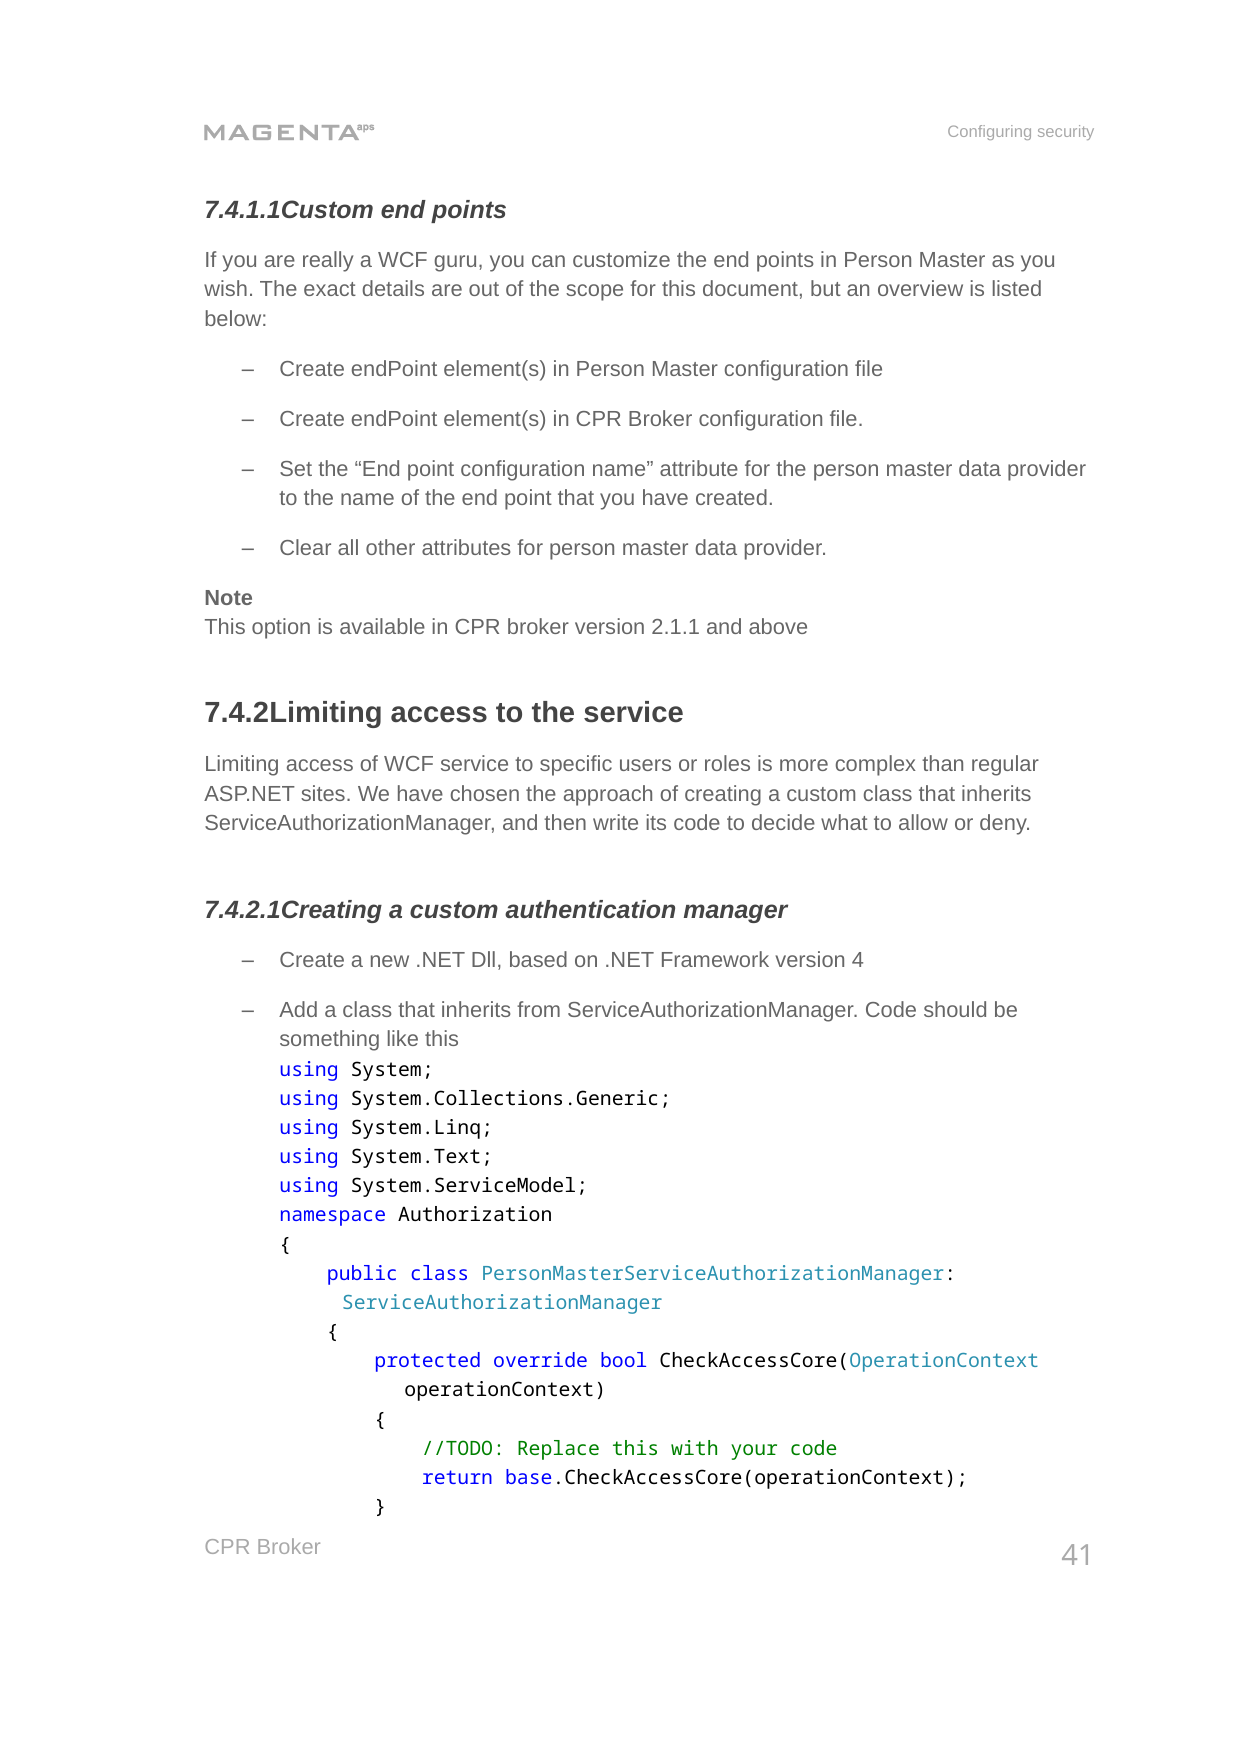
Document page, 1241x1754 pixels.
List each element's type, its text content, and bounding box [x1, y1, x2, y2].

text Note This option is available in CPR broker version 2.1.1 and above [204, 582, 1094, 640]
subtitle Creating a custom authentication manager [204, 871, 1094, 930]
list Add a class that inherits from ServiceAuthorizationManager. Code should be something like this using System; using System.Collections.Generic; using System.Linq; using System.Text; using System.ServiceModel; namespace Authorization { public class PersonMasterServiceAuthorizationManager: ServiceAuthorizationManager { protected override bool CheckAccessCore(OperationContext operationContext) { //TODO: Replace this with your code return base.CheckAccessCore(operationContext); } } } [242, 994, 1094, 1519]
list Create a new .NET Dll, based on .NET Framework version 4 [242, 944, 1094, 973]
list Create endPoint element(s) in Person Master configuration file [242, 353, 1094, 382]
text Limiting access of WCF service to specific users or roles is more complex than regular ASP.NET sites. We have chosen the approach of creating a custom class that inherits ServiceAuthorizationManager, and then write its code to decide what to allow or deny. [204, 748, 1094, 836]
subtitle Custom end points [204, 171, 1094, 230]
subtitle Limiting access to the service [204, 676, 1094, 734]
text If you are really a WCF guru, you can customize the end points in Person Master as you wish. The exact details are out of the scope for this document, but an overview is listed below: [204, 244, 1094, 332]
list Create endPoint element(s) in CPR Broker configuration file. [242, 403, 1094, 432]
list Set the “End point configuration name” attribute for the person master data provider to the name of the end point that you have created. [242, 453, 1094, 511]
list Clear all other attributes for person master data provider. [242, 532, 1094, 561]
